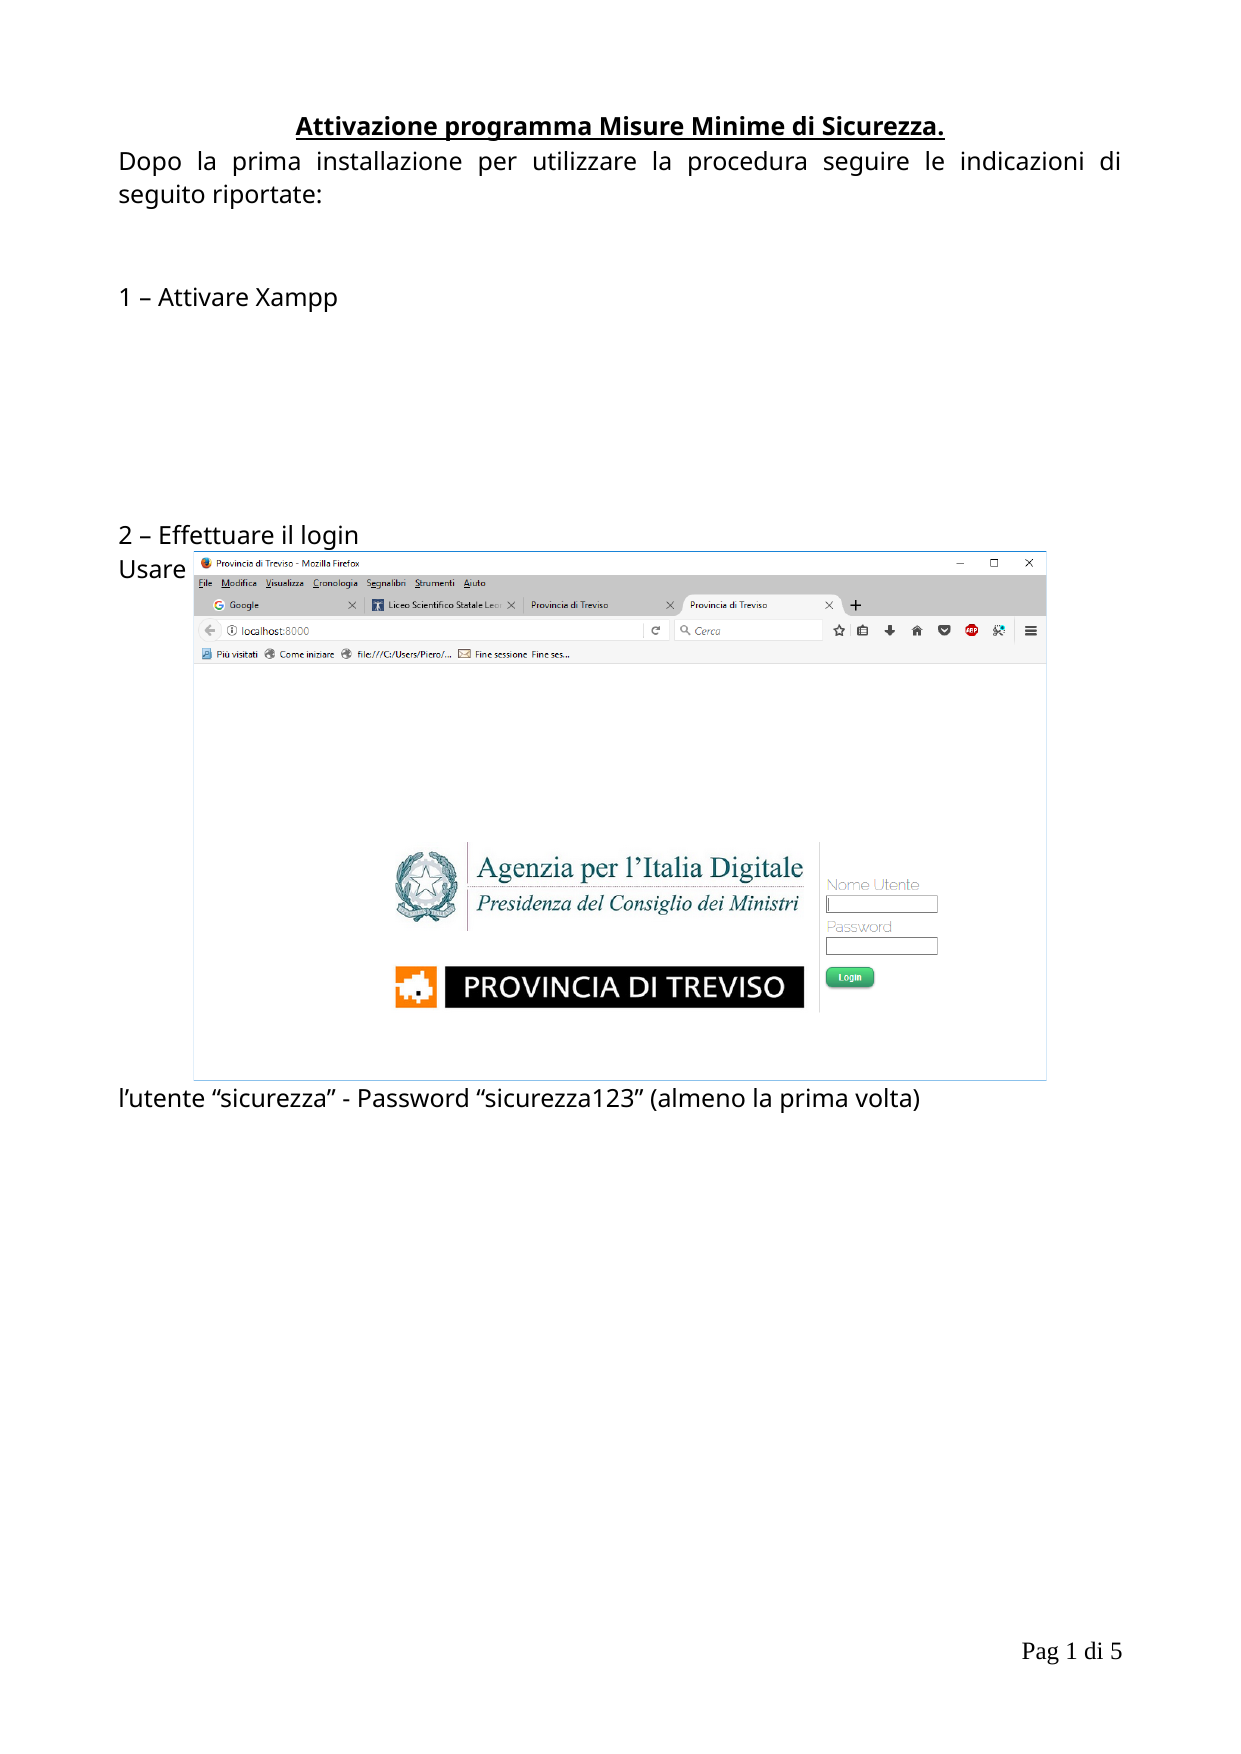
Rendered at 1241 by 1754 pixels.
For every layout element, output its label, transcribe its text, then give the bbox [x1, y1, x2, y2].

text Attivazione programma Misure Minime di Sicurezza. [118, 109, 1122, 143]
text 1 – Attivare Xampp [118, 279, 1122, 313]
text 2 – Effettuare il login [118, 518, 1122, 552]
text Usare l’utente “sicurezza” - Password “sicurezza123” (almeno la prima volta) [118, 552, 1122, 1114]
text Dopo la prima installazione per utilizzare la procedura seguire le indicazioni di seguito riportate: [118, 143, 1122, 211]
